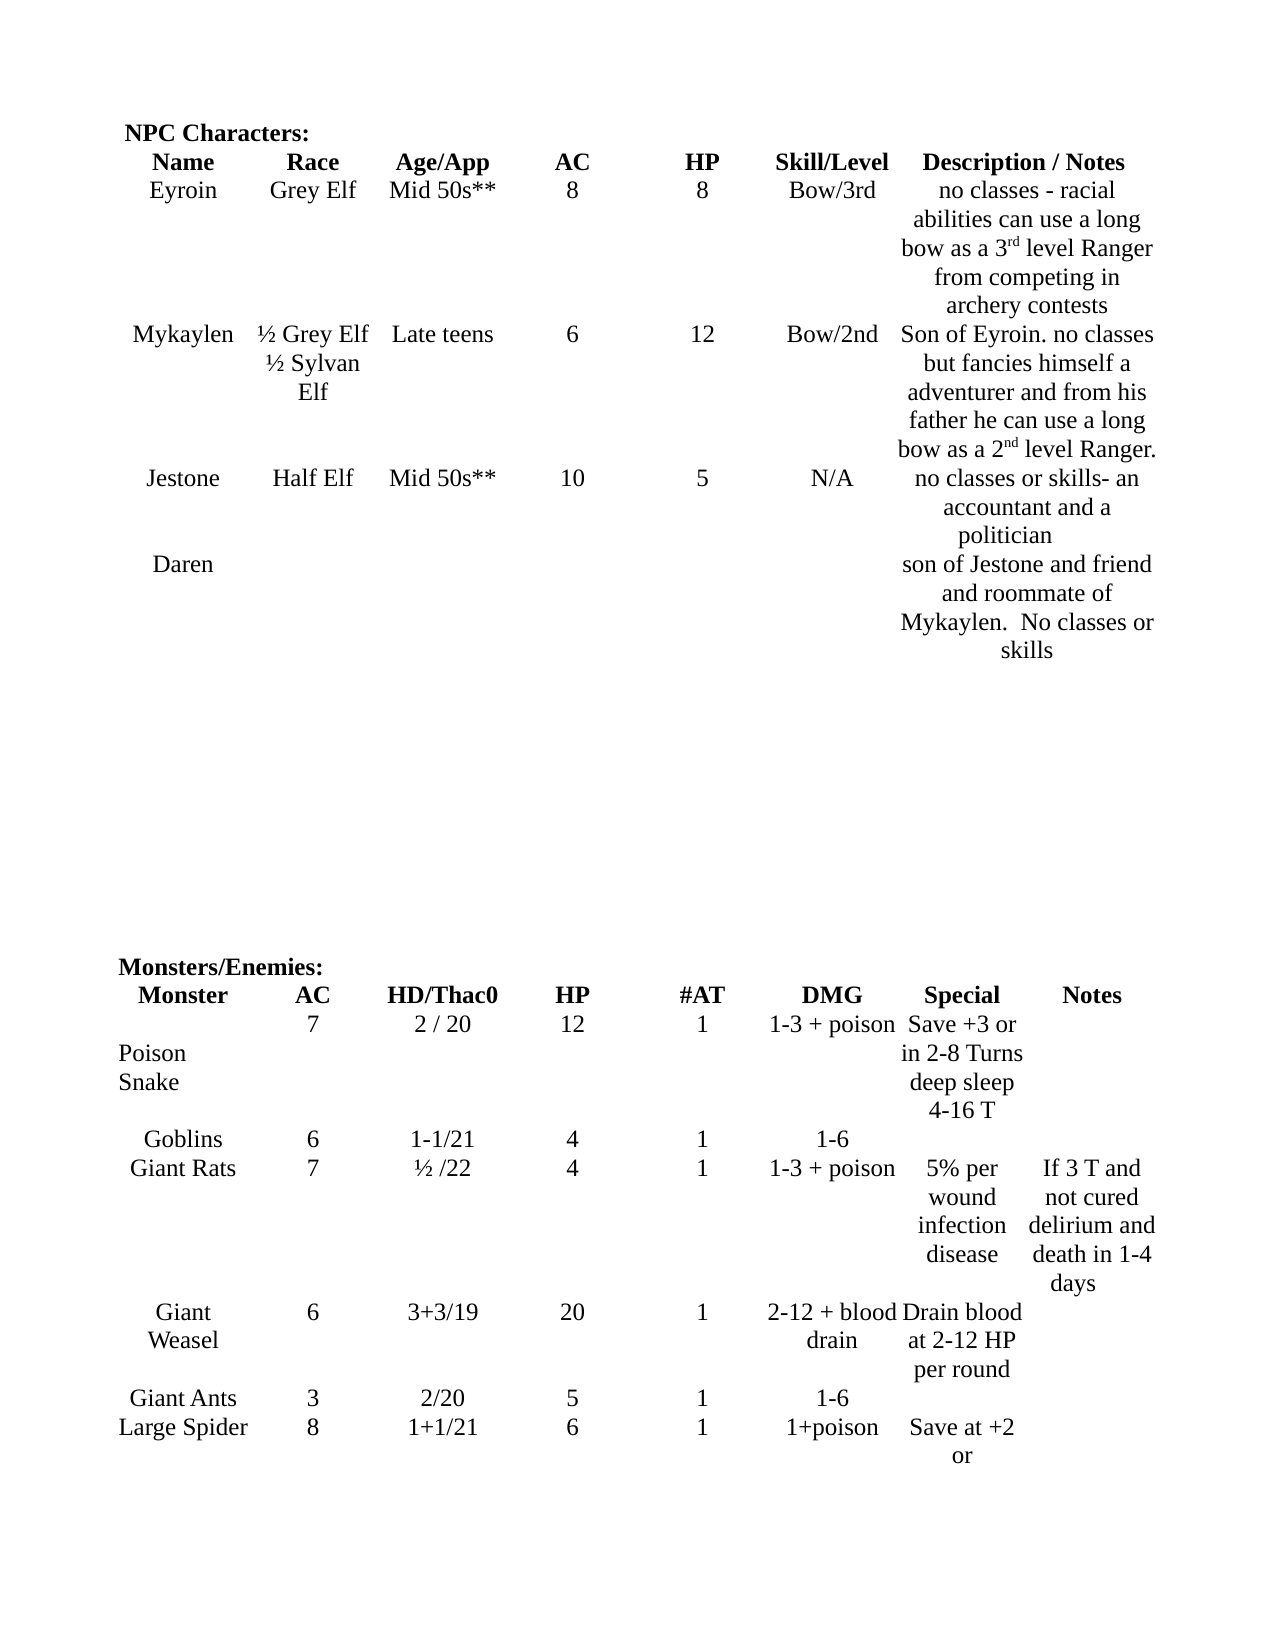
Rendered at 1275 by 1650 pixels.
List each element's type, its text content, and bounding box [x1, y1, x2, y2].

table_cell Mykaylen [118, 319, 248, 463]
table_cell [248, 664, 378, 693]
table_header [897, 779, 1157, 808]
table_cell Drain blood at 2-12 HP per round [897, 1297, 1027, 1383]
table_cell Poison Snake [118, 1009, 248, 1124]
table_header [767, 693, 897, 722]
table_cell [767, 837, 897, 866]
table_cell 6 [508, 1412, 637, 1469]
table_header [508, 779, 637, 808]
table_cell [118, 722, 248, 751]
table_cell [118, 808, 248, 837]
table_cell 7 [248, 1153, 378, 1297]
table_cell [767, 549, 897, 664]
table_header Half Elf [248, 463, 378, 549]
table_header Notes [1027, 981, 1157, 1009]
table_cell 1 [638, 1383, 767, 1412]
table_header AC [508, 147, 637, 176]
table_cell 7 [248, 1009, 378, 1124]
table_header #AT [638, 981, 767, 1009]
table_cell 1-3 + poison [767, 1009, 897, 1124]
table_cell Save +3 or in 2-8 Turns deep sleep 4-16 T [897, 1009, 1027, 1124]
table_cell 8 [508, 176, 637, 319]
table_cell [897, 837, 1157, 866]
table_cell Eyroin [118, 176, 248, 319]
table_header no classes or skills- an accountant and a politician [897, 463, 1157, 549]
table_cell [767, 722, 897, 751]
table_cell [638, 808, 767, 837]
table_cell [638, 751, 767, 779]
table_cell [248, 751, 378, 779]
table_cell Goblins [118, 1124, 248, 1153]
table_cell [897, 722, 1157, 751]
table_cell [508, 549, 637, 664]
table_cell 8 [248, 1412, 378, 1469]
table_header [118, 779, 248, 808]
table_cell 1-1/21 [378, 1124, 508, 1153]
table_cell [897, 1124, 1027, 1153]
table_cell 4 [508, 1153, 637, 1297]
table_cell 2-12 + blood drain [767, 1297, 897, 1383]
table_cell [118, 664, 248, 693]
table_cell [638, 837, 767, 866]
table_cell 5% per wound infection disease [897, 1153, 1027, 1297]
table_cell [508, 751, 637, 779]
table_cell Son of Eyroin. no classes but fancies himself a adventurer and from his father he can use a long bow as a 2nd level Ranger. [897, 319, 1157, 463]
table_cell [1027, 1383, 1157, 1412]
table_cell 8 [638, 176, 767, 319]
table_header DMG [767, 981, 897, 1009]
table_cell 1 [638, 1153, 767, 1297]
table_cell 1 [638, 1297, 767, 1383]
table_cell 3 [248, 1383, 378, 1412]
table_header Name [118, 147, 248, 176]
table_header Race [248, 147, 378, 176]
table_cell 1 [638, 1009, 767, 1124]
table_cell [378, 808, 508, 837]
table_header [248, 693, 378, 722]
table_cell 5 [508, 1383, 637, 1412]
table_header AC [248, 981, 378, 1009]
table_cell 1+1/21 [378, 1412, 508, 1469]
table_cell 2/20 [378, 1383, 508, 1412]
table_cell If 3 T and not cured delirium and death in 1-4 days [1027, 1153, 1157, 1297]
table_cell Giant Rats [118, 1153, 248, 1297]
table_cell [248, 549, 378, 664]
table_cell [248, 722, 378, 751]
table_cell [248, 837, 378, 866]
table_cell [118, 837, 248, 866]
table_cell Mid 50s** [378, 176, 508, 319]
table_header Age/App [378, 147, 508, 176]
table_cell Large Spider [118, 1412, 248, 1469]
table_cell 4 [508, 1124, 637, 1153]
table_cell [378, 549, 508, 664]
table_cell [378, 837, 508, 866]
table_cell [638, 664, 767, 693]
table_header N/A [767, 463, 897, 549]
table_header 5 [638, 463, 767, 549]
table_cell 1+poison [767, 1412, 897, 1469]
table_cell 6 [248, 1124, 378, 1153]
table_cell no classes - racial abilities can use a long bow as a 3rd level Ranger from competing in archery contests [897, 176, 1157, 319]
table_cell [248, 808, 378, 837]
table_header [378, 779, 508, 808]
table_header [638, 693, 767, 722]
table_cell [378, 664, 508, 693]
table_cell [508, 722, 637, 751]
table_cell [897, 751, 1157, 779]
table_header 10 [508, 463, 637, 549]
table_header [118, 693, 248, 722]
table_header [767, 779, 897, 808]
table_cell Late teens [378, 319, 508, 463]
table_cell Bow/2nd [767, 319, 897, 463]
table_cell 3+3/19 [378, 1297, 508, 1383]
table_cell [897, 1383, 1027, 1412]
table_cell ½ /22 [378, 1153, 508, 1297]
table_cell [378, 722, 508, 751]
table_cell [1027, 1009, 1157, 1124]
table_header Jestone [118, 463, 248, 549]
table_cell [897, 808, 1157, 837]
table_cell [118, 751, 248, 779]
table_header HP [638, 147, 767, 176]
text Monsters/Enemies: [118, 952, 1157, 981]
table_cell 2 / 20 [378, 1009, 508, 1124]
table_cell [638, 722, 767, 751]
table_cell 12 [508, 1009, 637, 1124]
table_cell son of Jestone and friend and roommate of Mykaylen. No classes or skills [897, 549, 1157, 664]
table_header Mid 50s** [378, 463, 508, 549]
table_cell [767, 751, 897, 779]
table_cell [1027, 1297, 1157, 1383]
table_cell 1-6 [767, 1124, 897, 1153]
table_cell [767, 808, 897, 837]
table_cell Giant Weasel [118, 1297, 248, 1383]
table_cell 6 [248, 1297, 378, 1383]
table_cell Save at +2 or [897, 1412, 1027, 1469]
table_cell 1-6 [767, 1383, 897, 1412]
table_cell 12 [638, 319, 767, 463]
table_cell 1-3 + poison [767, 1153, 897, 1297]
table_header Monster [118, 981, 248, 1009]
text NPC Characters: [118, 118, 1157, 147]
table_cell [1027, 1412, 1157, 1469]
table_cell Grey Elf [248, 176, 378, 319]
table_header Special [897, 981, 1027, 1009]
table_header [638, 779, 767, 808]
table_cell 1 [638, 1412, 767, 1469]
table_header HD/Thac0 [378, 981, 508, 1009]
table_cell Giant Ants [118, 1383, 248, 1412]
table_header [378, 693, 508, 722]
table_cell [638, 549, 767, 664]
table_cell [1027, 1124, 1157, 1153]
table_cell 20 [508, 1297, 637, 1383]
table_cell [508, 837, 637, 866]
table_cell [508, 808, 637, 837]
table_header Description / Notes [897, 147, 1157, 176]
table_header HP [508, 981, 637, 1009]
table_header [897, 693, 1157, 722]
table_cell 6 [508, 319, 637, 463]
table_header [508, 693, 637, 722]
table_cell [508, 664, 637, 693]
table_cell [897, 664, 1157, 693]
table_header Skill/Level [767, 147, 897, 176]
table_cell ½ Grey Elf ½ Sylvan Elf [248, 319, 378, 463]
table_header [248, 779, 378, 808]
table_cell [767, 664, 897, 693]
table_cell Bow/3rd [767, 176, 897, 319]
table_cell 1 [638, 1124, 767, 1153]
table_cell [378, 751, 508, 779]
table_cell Daren [118, 549, 248, 664]
